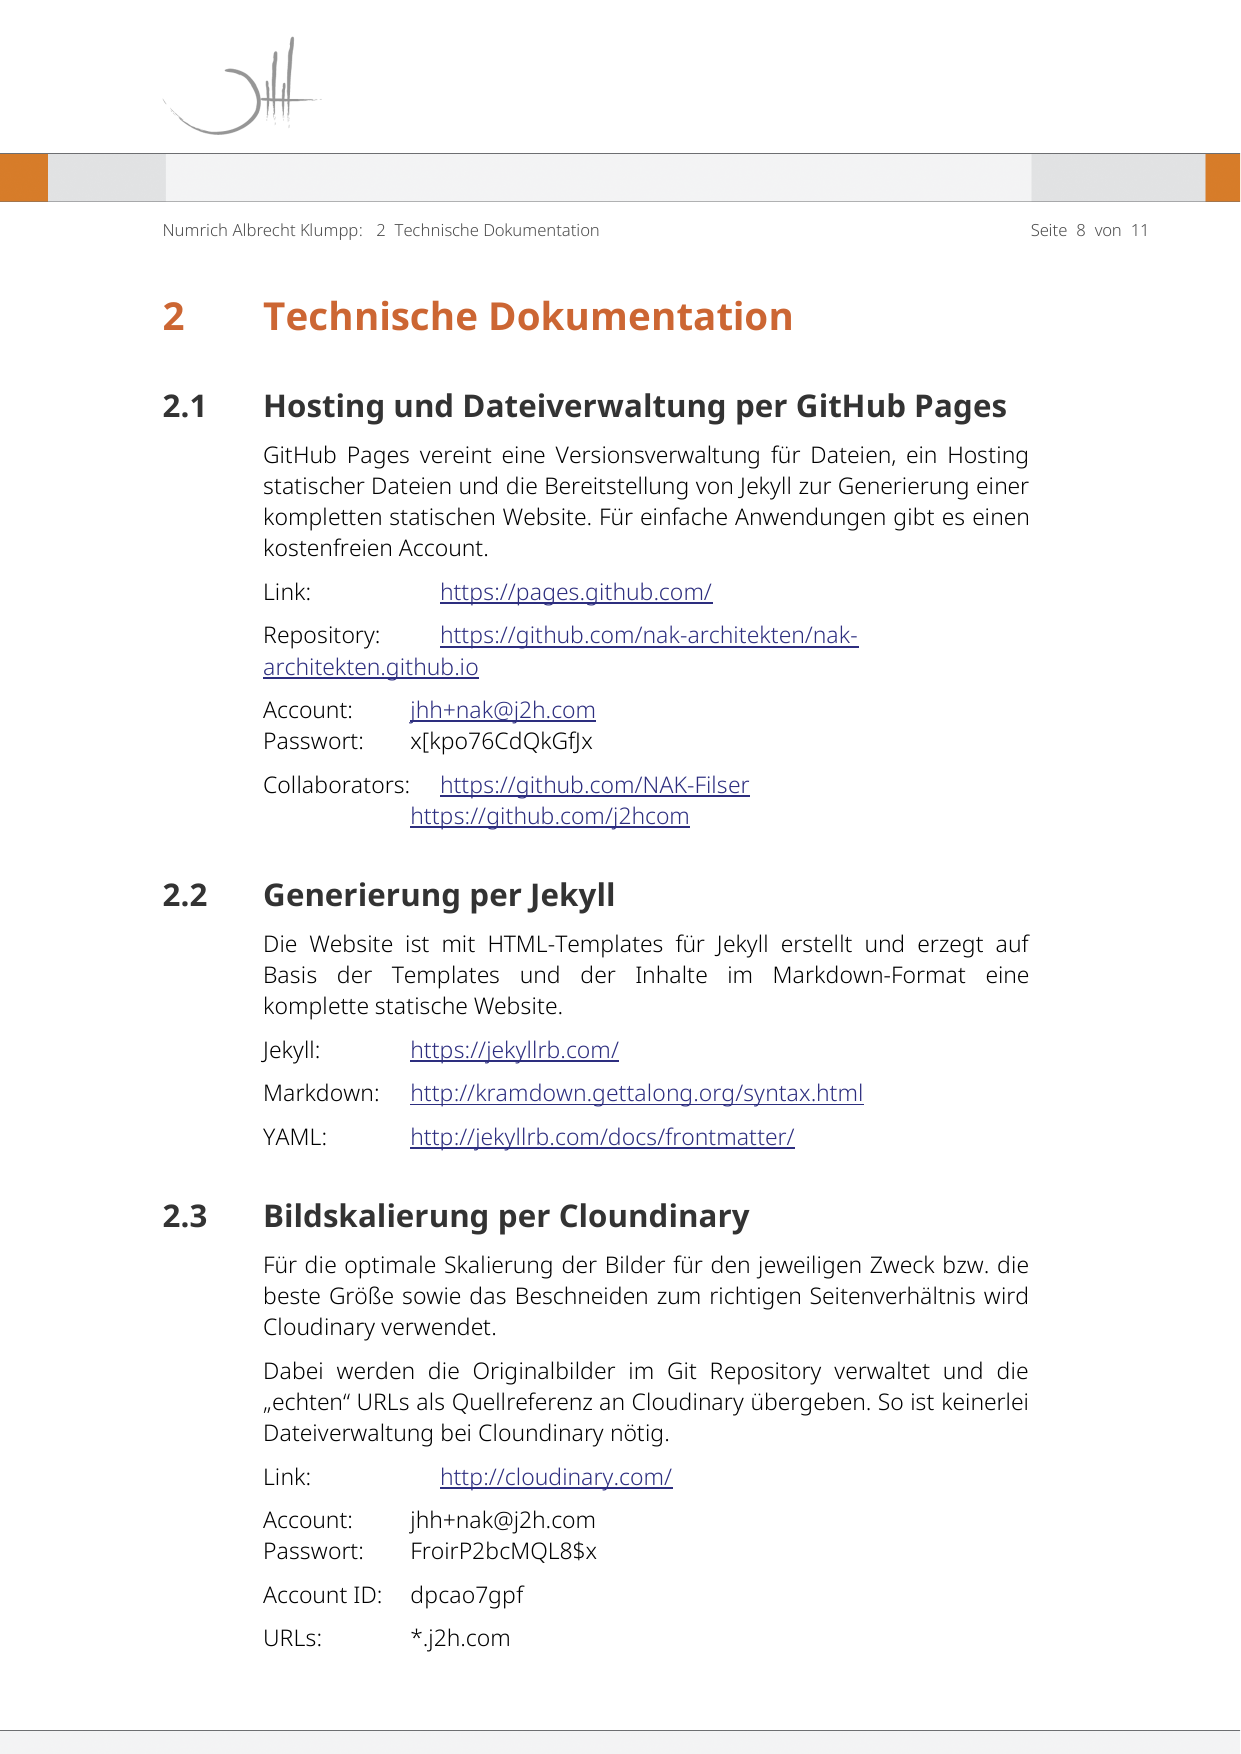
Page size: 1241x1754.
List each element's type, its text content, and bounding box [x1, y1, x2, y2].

text Account: jhh+nak@j2h.com Passwort: x[kpo76CdQkGfJx [263, 694, 1031, 756]
text Für die optimale Skalierung der Bilder für den jeweiligen Zweck bzw. die beste Größe sowie das Beschneiden zum richtigen Seitenverhältnis wird Cloudinary verwendet. [263, 1249, 1031, 1342]
text Account: jhh+nak@j2h.com Passwort: FroirP2bcMQL8$x [263, 1504, 1031, 1566]
picture [0, 153, 1241, 202]
text Account ID: dpcao7gpf [263, 1579, 1031, 1610]
picture [162, 35, 322, 136]
subtitle Generierung per Jekyll [162, 873, 1031, 916]
text Dabei werden die Originalbilder im Git Repository verwaltet und die „echten“ URLs als Quellreferenz an Cloudinary übergeben. So ist keinerlei Dateiverwaltung bei Cloundinary nötig. [263, 1355, 1031, 1448]
text Link: https://pages.github.com/ [263, 576, 1031, 607]
subtitle Hosting und Dateiverwaltung per GitHub Pages [162, 384, 1031, 427]
text Repository: https://github.com/nak-architekten/nak-architekten.github.io [263, 619, 1031, 682]
picture [0, 1730, 1241, 1754]
text GitHub Pages vereint eine Versionsverwaltung für Dateien, ein Hosting statischer Dateien und die Bereitstellung von Jekyll zur Generierung einer kompletten statischen Website. Für einfache Anwendungen gibt es einen kostenfreien Account. [263, 439, 1031, 563]
text Die Website ist mit HTML-Templates für Jekyll erstellt und erzegt auf Basis der Templates und der Inhalte im Markdown-Format eine komplette statische Website. [263, 928, 1031, 1021]
text Collaborators: https://github.com/NAK-Filser https://github.com/j2hcom [263, 769, 1031, 831]
text YAML: http://jekyllrb.com/docs/frontmatter/ [263, 1121, 1031, 1152]
subtitle Technische Dokumentation [162, 289, 1031, 342]
text URLs: *.j2h.com [263, 1622, 1031, 1653]
text Jekyll: https://jekyllrb.com/ [263, 1034, 1031, 1065]
text Markdown: http://kramdown.gettalong.org/syntax.html [263, 1077, 1031, 1108]
subtitle Bildskalierung per Cloundinary [162, 1194, 1031, 1237]
text Link: http://cloudinary.com/ [263, 1461, 1031, 1492]
